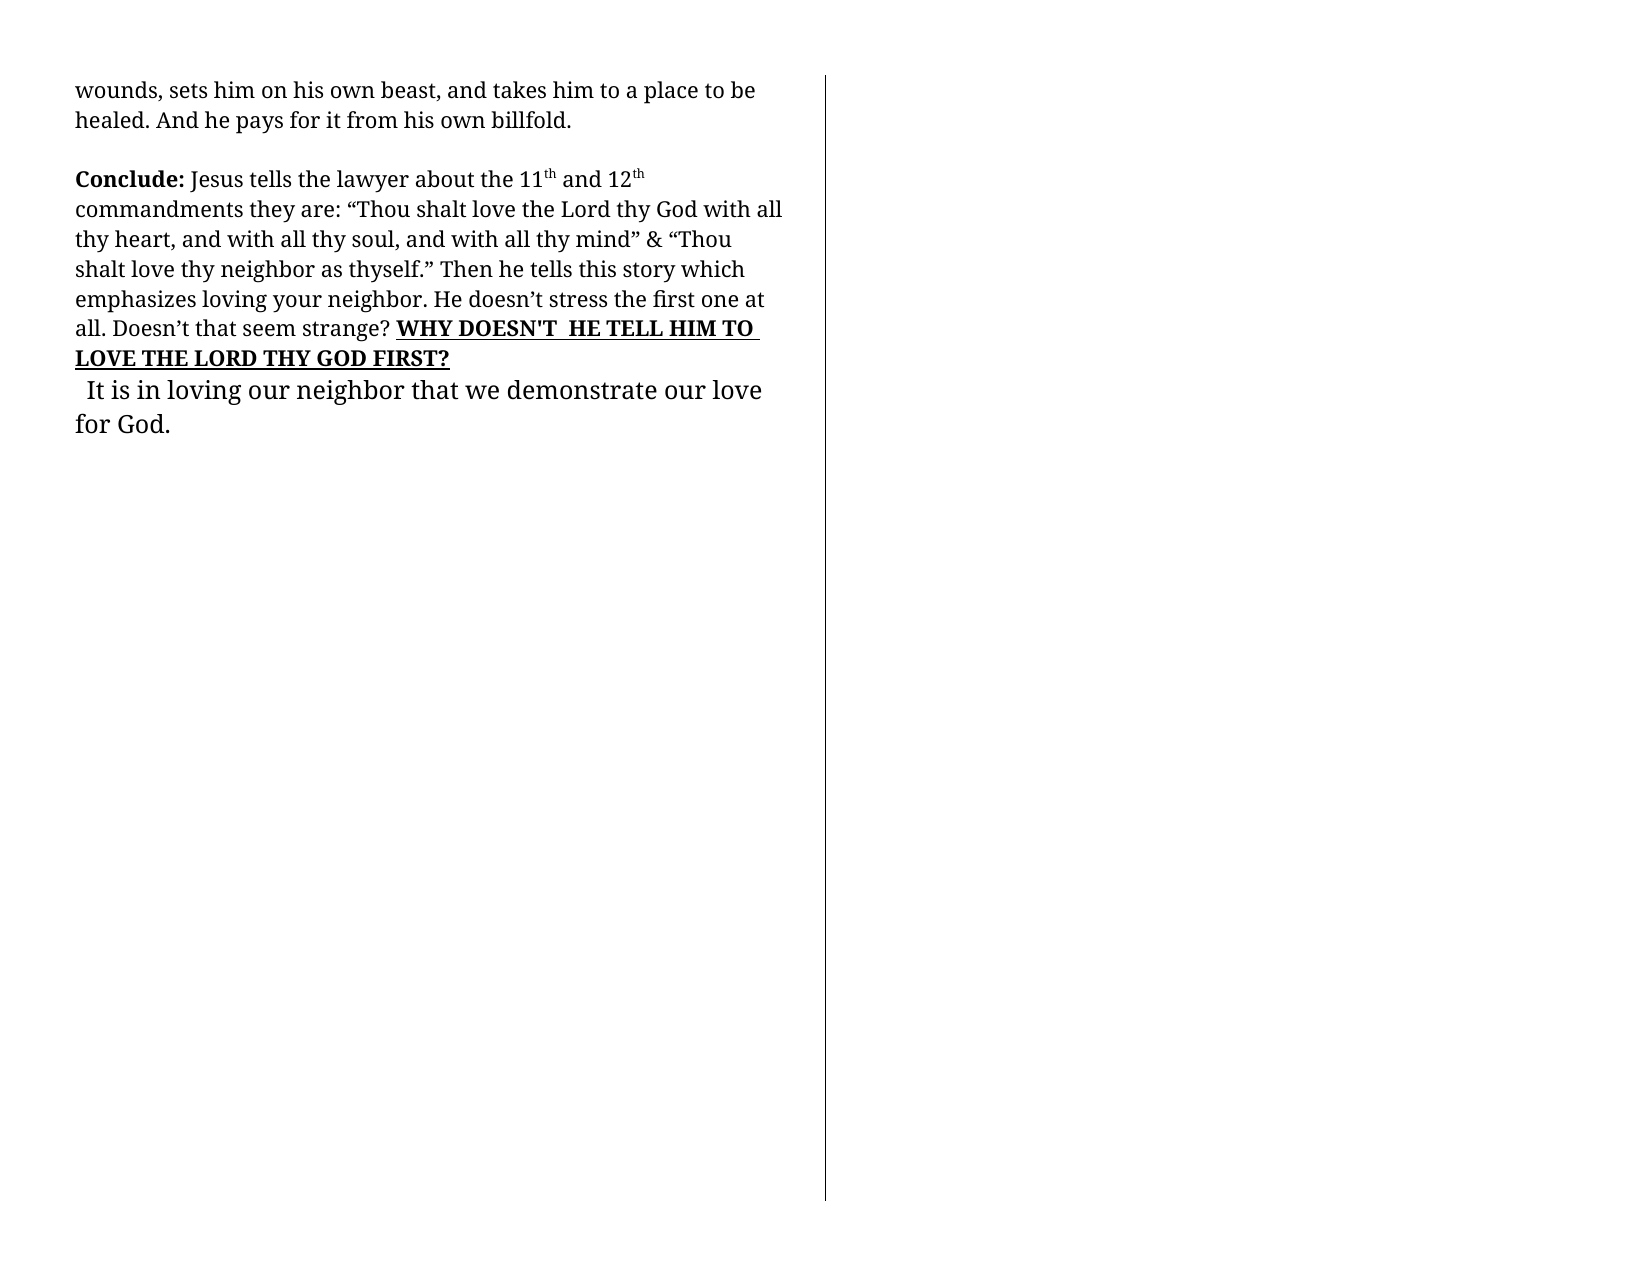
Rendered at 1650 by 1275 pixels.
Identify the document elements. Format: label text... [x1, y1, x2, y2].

text It is in loving our neighbor that we demonstrate our love for God. [75, 373, 788, 441]
text wounds, sets him on his own beast, and takes him to a place to be healed. And he pays for it from his own billfold. [75, 75, 788, 134]
text Conclude: Jesus tells the lawyer about the 11th and 12th commandments they are: “Thou shalt love the Lord thy God with all thy heart, and with all thy soul, and with all thy mind” & “Thou shalt love thy neighbor as thyself.” Then he tells this story which emphasizes loving your neighbor. He doesn’t stress the first one at all. Doesn’t that seem strange? WHY DOESN'T HE TELL HIM TO LOVE THE LORD THY GOD FIRST? [75, 164, 788, 373]
